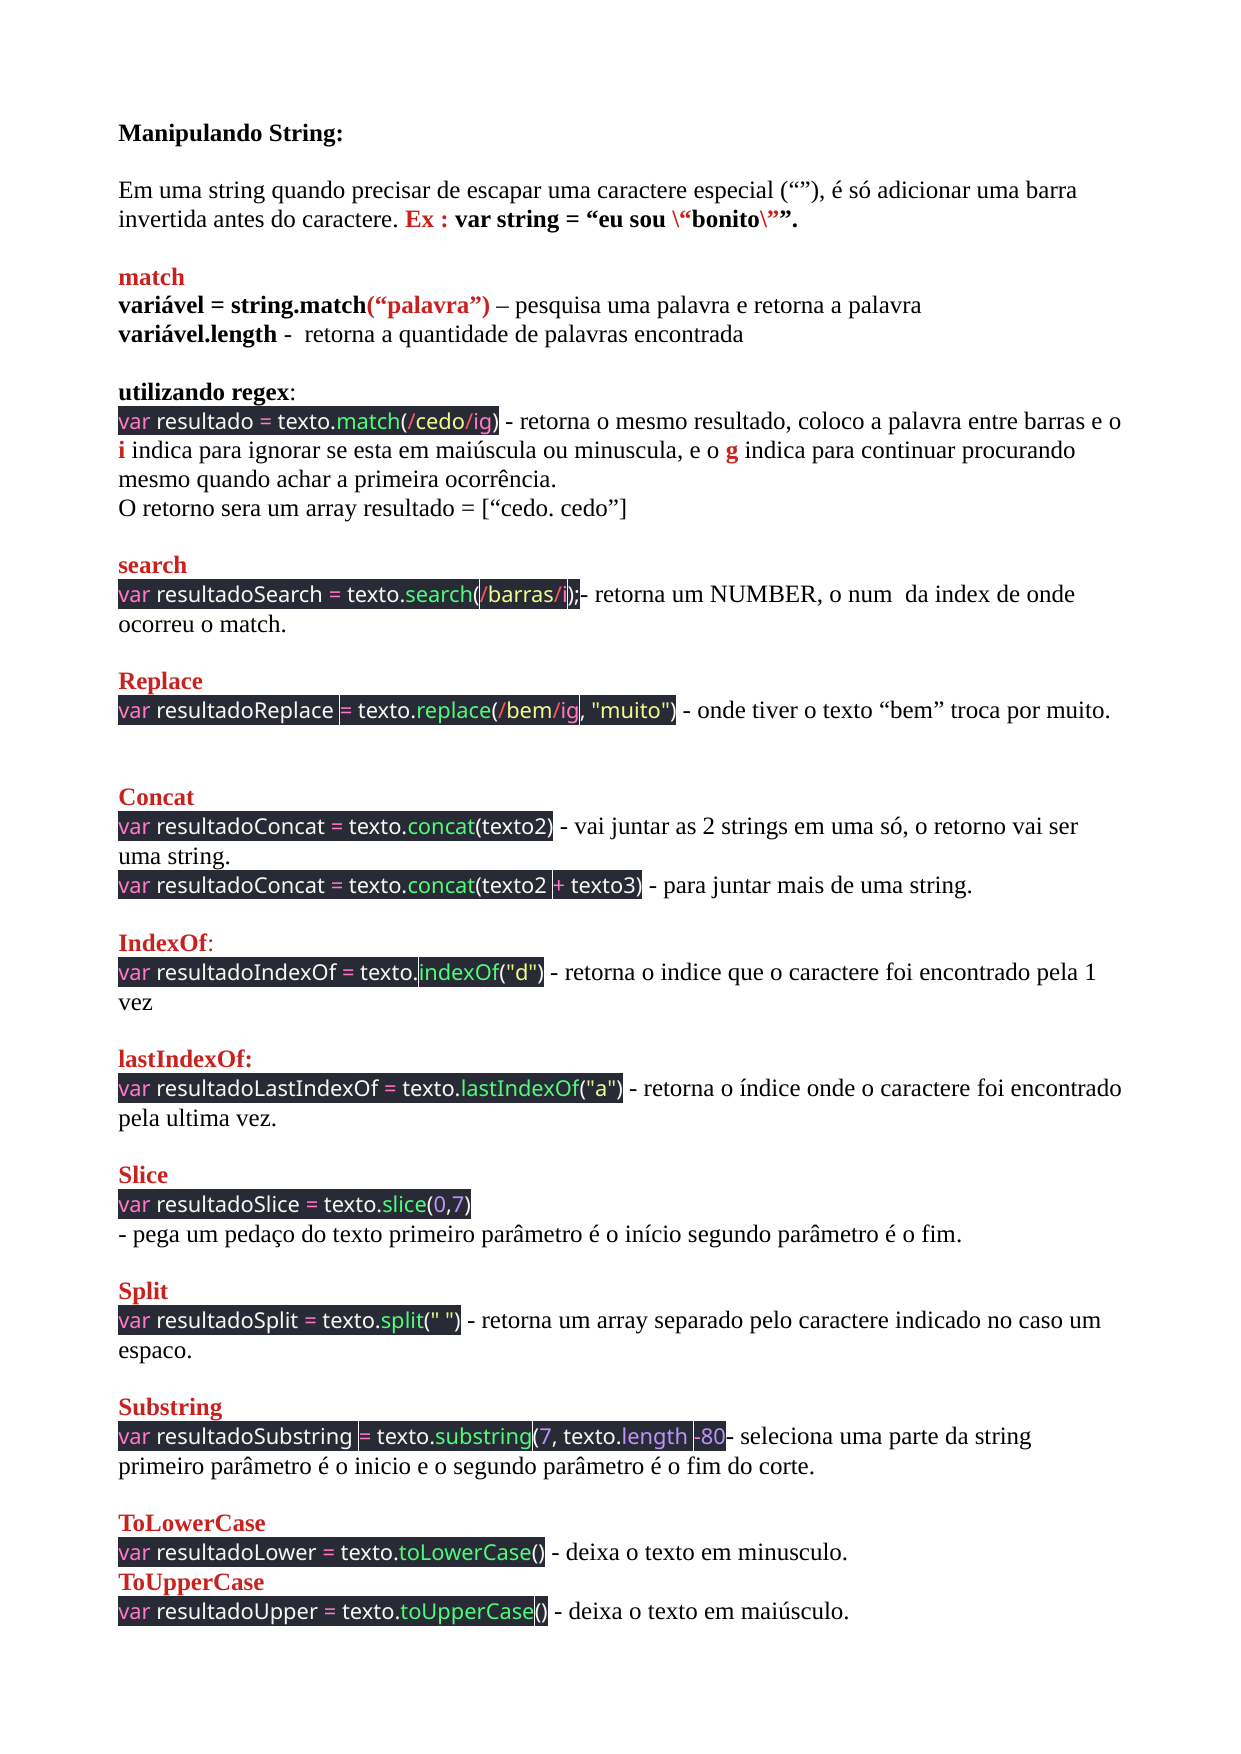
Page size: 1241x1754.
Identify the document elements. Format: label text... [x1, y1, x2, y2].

text ToUpperCase [118, 1567, 1122, 1596]
text O retorno sera um array resultado = [“cedo. cedo”] [118, 493, 1122, 522]
text var resultadoLastIndexOf = texto.lastIndexOf("a") - retorna o índice onde o caractere foi encontrado pela ultima vez. [118, 1073, 1122, 1132]
text utilizando regex: [118, 377, 1122, 406]
text variável.length - retorna a quantidade de palavras encontrada [118, 319, 1122, 348]
text var resultado = texto.match(/cedo/ig) - retorna o mesmo resultado, coloco a palavra entre barras e o i indica para ignorar se esta em maiúscula ou minuscula, e o g indica para continuar procurando mesmo quando achar a primeira ocorrência. [118, 406, 1122, 493]
text Replace [118, 666, 1122, 695]
text - pega um pedaço do texto primeiro parâmetro é o início segundo parâmetro é o fim. [118, 1219, 1122, 1248]
text IndexOf: [118, 928, 1122, 957]
text var resultadoConcat = texto.concat(texto2 + texto3) - para juntar mais de uma string. [118, 870, 1122, 899]
text var resultadoSubstring = texto.substring(7, texto.length -80- seleciona uma parte da string primeiro parâmetro é o inicio e o segundo parâmetro é o fim do corte. [118, 1421, 1122, 1480]
text variável = string.match(“palavra”) – pesquisa uma palavra e retorna a palavra [118, 291, 1122, 319]
text ToLowerCase [118, 1508, 1122, 1537]
text Manipulando String: [118, 118, 1122, 147]
text var resultadoIndexOf = texto.indexOf("d") - retorna o indice que o caractere foi encontrado pela 1 vez [118, 957, 1122, 1016]
text var resultadoLower = texto.toLowerCase() - deixa o texto em minusculo. [118, 1537, 1122, 1567]
text var resultadoSplit = texto.split(" ") - retorna um array separado pelo caractere indicado no caso um espaco. [118, 1305, 1122, 1364]
text var resultadoSlice = texto.slice(0,7) [118, 1189, 1122, 1219]
text Concat [118, 782, 1122, 811]
text search [118, 550, 1122, 579]
text Slice [118, 1160, 1122, 1189]
text Substring [118, 1392, 1122, 1421]
text var resultadoConcat = texto.concat(texto2) - vai juntar as 2 strings em uma só, o retorno vai ser uma string. [118, 811, 1122, 870]
text match [118, 262, 1122, 291]
text var resultadoSearch = texto.search(/barras/i);- retorna um NUMBER, o num da index de onde ocorreu o match. [118, 579, 1122, 638]
text Em uma string quando precisar de escapar uma caractere especial (“”), é só adicionar uma barra invertida antes do caractere. Ex : var string = “eu sou \“bonito\””. [118, 176, 1122, 233]
text lastIndexOf: [118, 1044, 1122, 1073]
text Split [118, 1276, 1122, 1305]
text var resultadoUpper = texto.toUpperCase() - deixa o texto em maiúsculo. [118, 1596, 1122, 1626]
text var resultadoReplace = texto.replace(/bem/ig, "muito") - onde tiver o texto “bem” troca por muito. [118, 695, 1122, 725]
